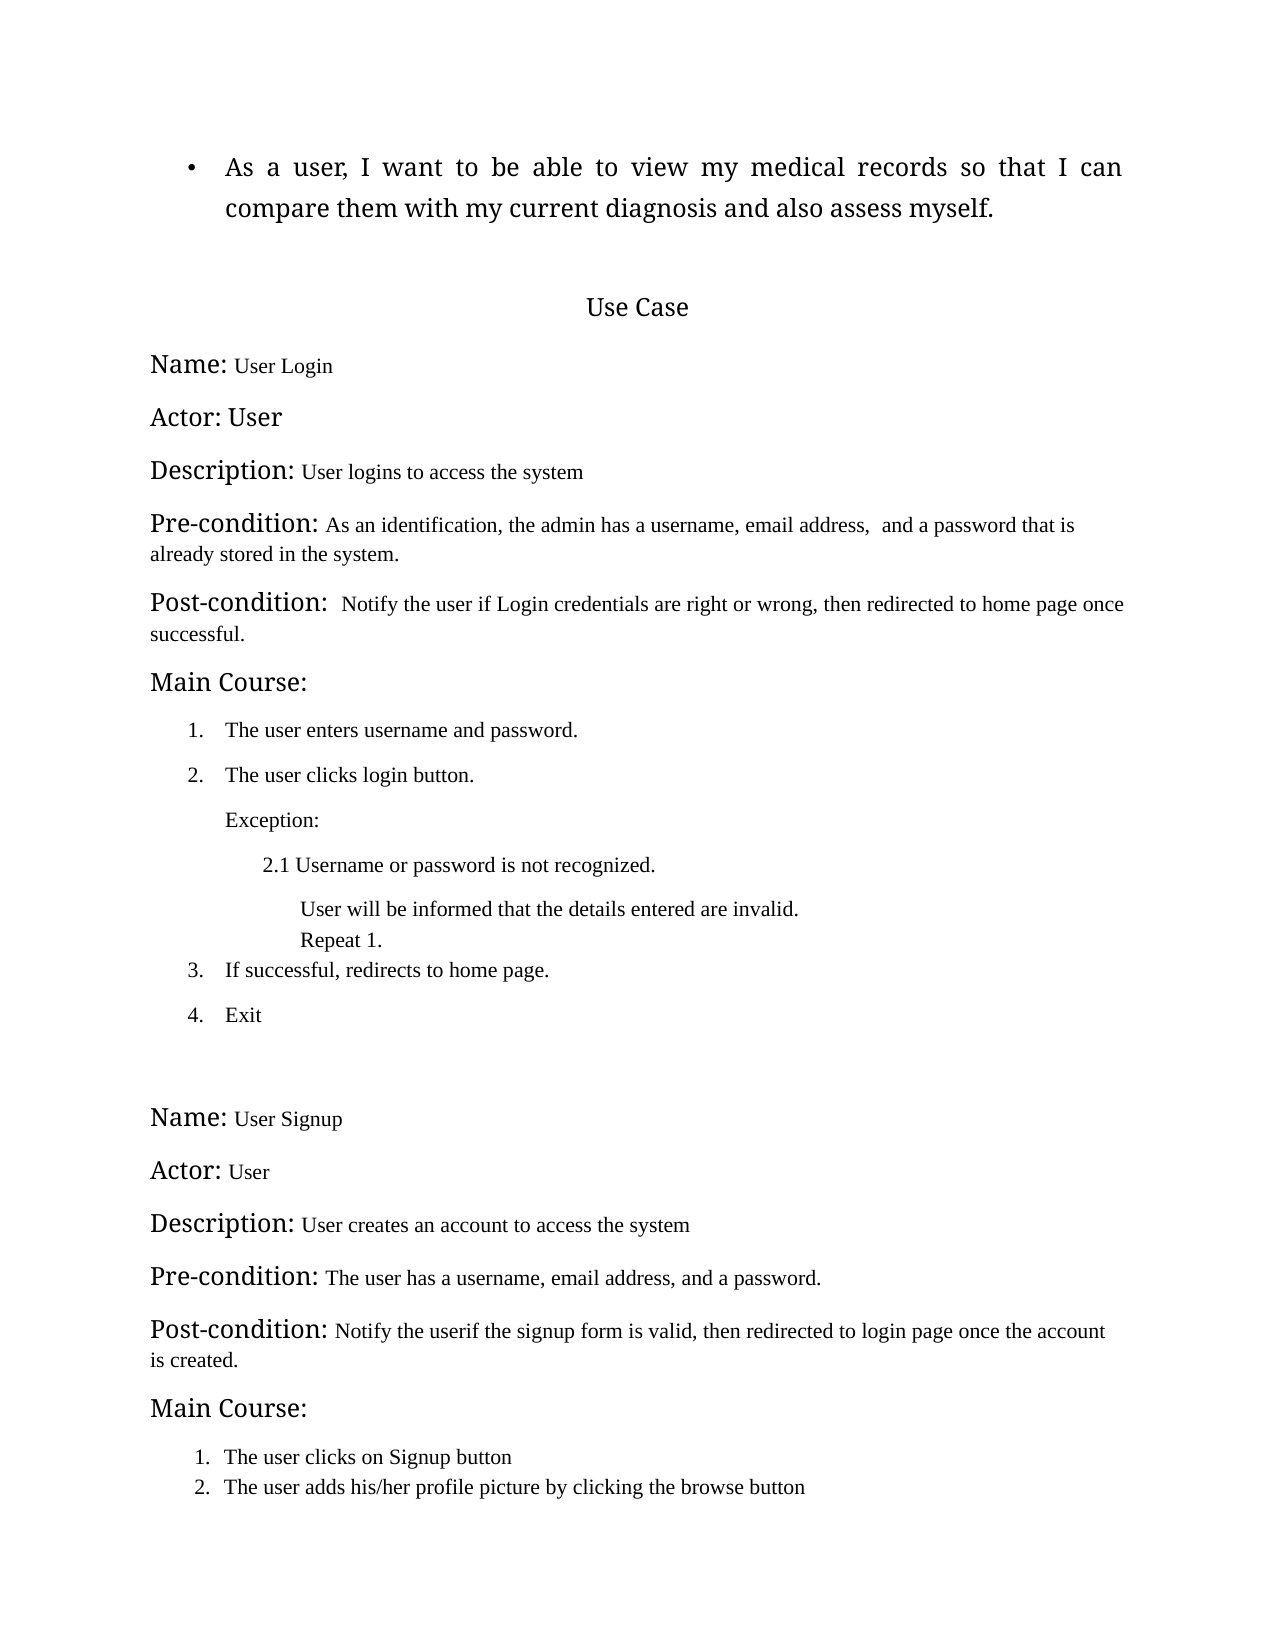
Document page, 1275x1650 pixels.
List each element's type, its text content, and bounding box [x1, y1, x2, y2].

text Pre-condition: As an identification, the admin has a username, email address, and a password that is already stored in the system. [150, 506, 1125, 567]
list User will be informed that the details entered are invalid. [300, 896, 1125, 922]
list Exception: [187, 807, 1125, 832]
list Repeat 1. [300, 927, 1125, 952]
list The user enters username and password. [187, 717, 1125, 742]
text Post-condition: Notify the user if Login credentials are right or wrong, then redirected to home page once successful. [150, 585, 1125, 646]
text Main Course: [150, 664, 1125, 698]
text Name: User Login [150, 347, 1125, 381]
list The user adds his/her profile picture by clicking the browse button [194, 1474, 1125, 1499]
list The user clicks login button. [187, 762, 1125, 787]
text Use Case [150, 289, 1125, 323]
text Post-condition: Notify the userif the signup form is valid, then redirected to login page once the account is created. [150, 1312, 1125, 1372]
list The user clicks on Signup button [194, 1444, 1125, 1469]
list 2.1 Username or password is not recognized. [225, 852, 1125, 877]
list Exit [187, 1002, 1125, 1027]
text Main Course: [150, 1391, 1125, 1425]
text Description: User logins to access the system [150, 453, 1125, 487]
text Actor: User [150, 1152, 1125, 1187]
list As a user, I want to be able to view my medical records so that I can compare them with my current diagnosis and also assess myself. [187, 150, 1125, 225]
text Description: User creates an account to access the system [150, 1206, 1125, 1239]
text Pre-condition: The user has a username, email address, and a password. [150, 1258, 1125, 1293]
list If successful, redirects to home page. [187, 957, 1125, 982]
text Name: User Signup [150, 1099, 1125, 1133]
text Actor: User [150, 400, 1125, 434]
